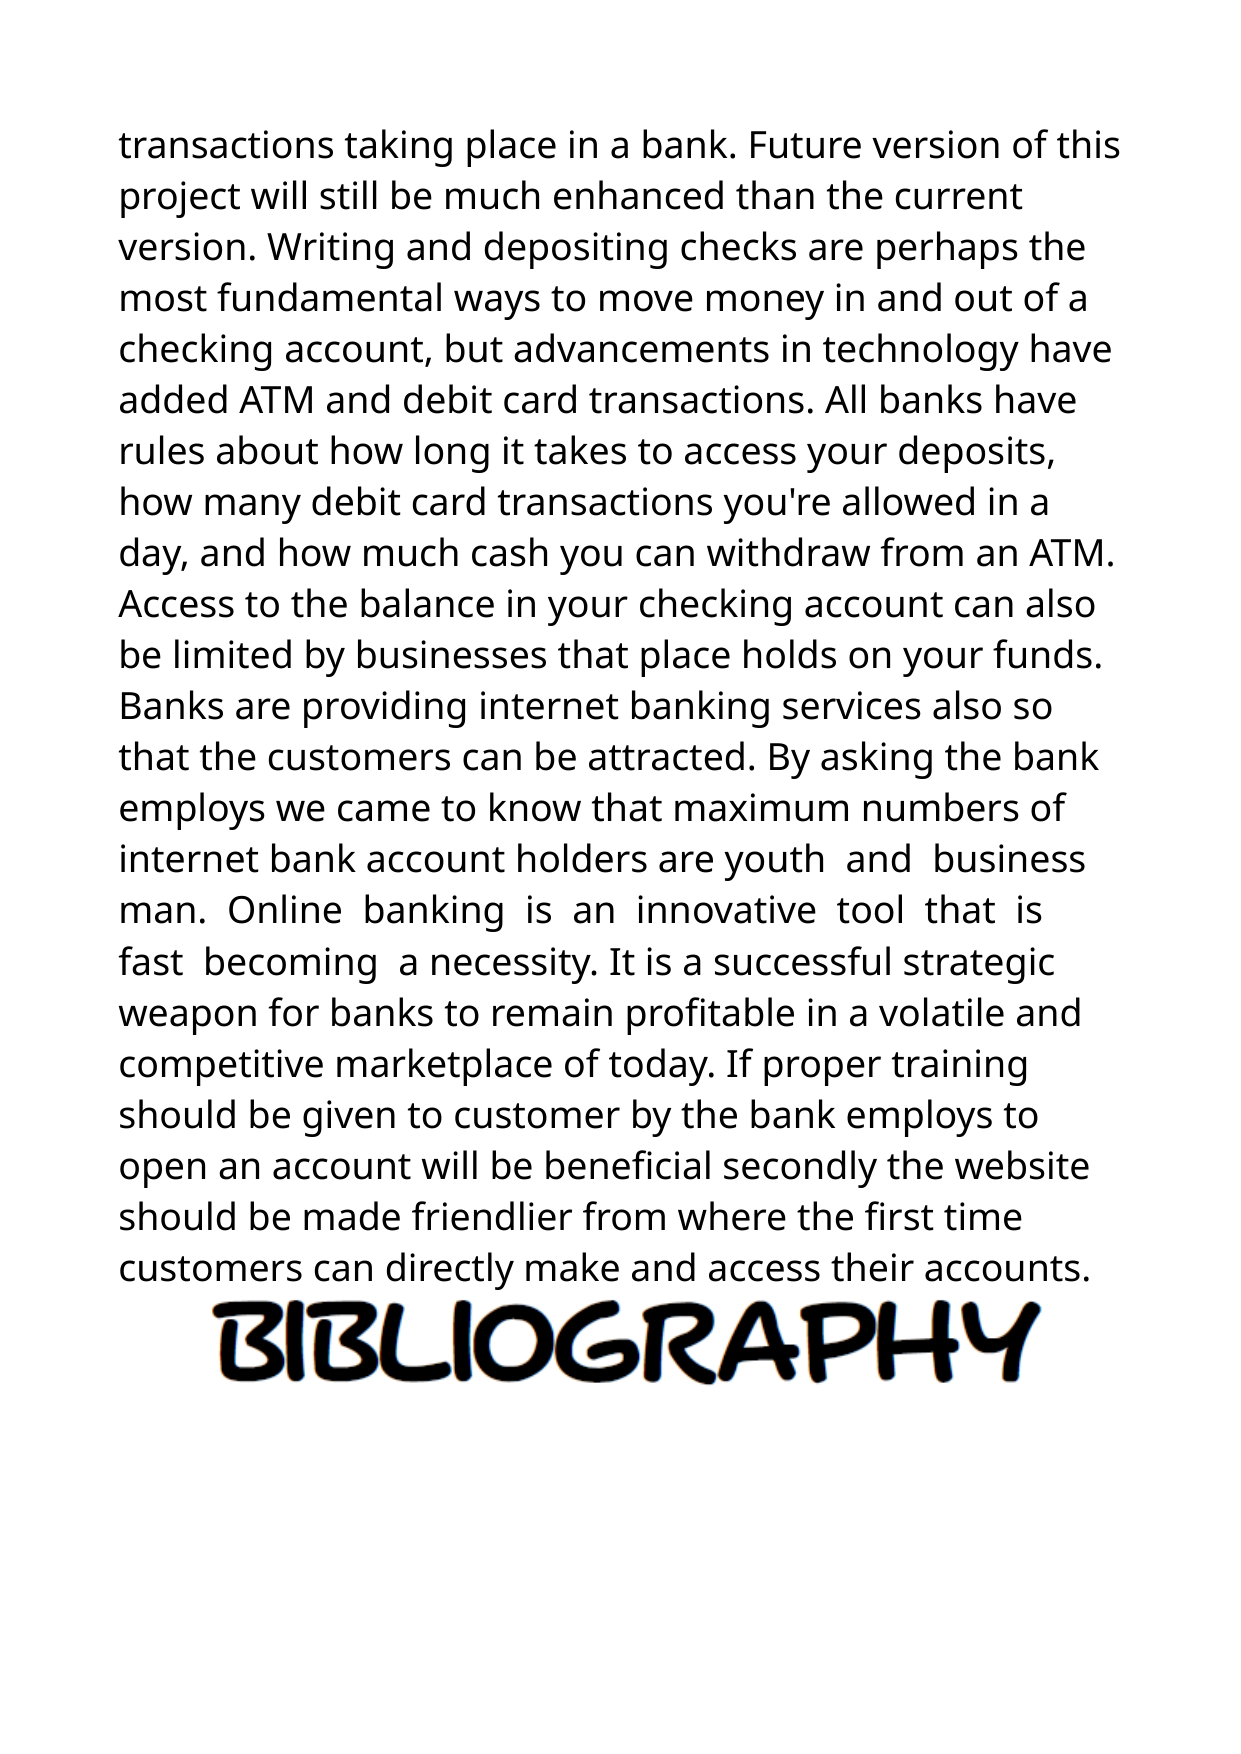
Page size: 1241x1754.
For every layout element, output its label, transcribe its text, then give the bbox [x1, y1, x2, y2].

picture [197, 1292, 1043, 1402]
text transactions taking place in a bank. Future version of this project will still be much enhanced than the current version. Writing and depositing checks are perhaps the most fundamental ways to move money in and out of a checking account, but advancements in technology have added ATM and debit card transactions. All banks have rules about how long it takes to access your deposits, how many debit card transactions you're allowed in a day, and how much cash you can withdraw from an ATM. Access to the balance in your checking account can also be limited by businesses that place holds on your funds. Banks are providing internet banking services also so that the customers can be attracted. By asking the bank employs we came to know that maximum numbers of internet bank account holders are youth and business man. Online banking is an innovative tool that is fast becoming a necessity. It is a successful strategic weapon for banks to remain profitable in a volatile and competitive marketplace of today. If proper training should be given to customer by the bank employs to open an account will be beneficial secondly the website should be made friendlier from where the first time customers can directly make and access their accounts. [118, 118, 1122, 1292]
